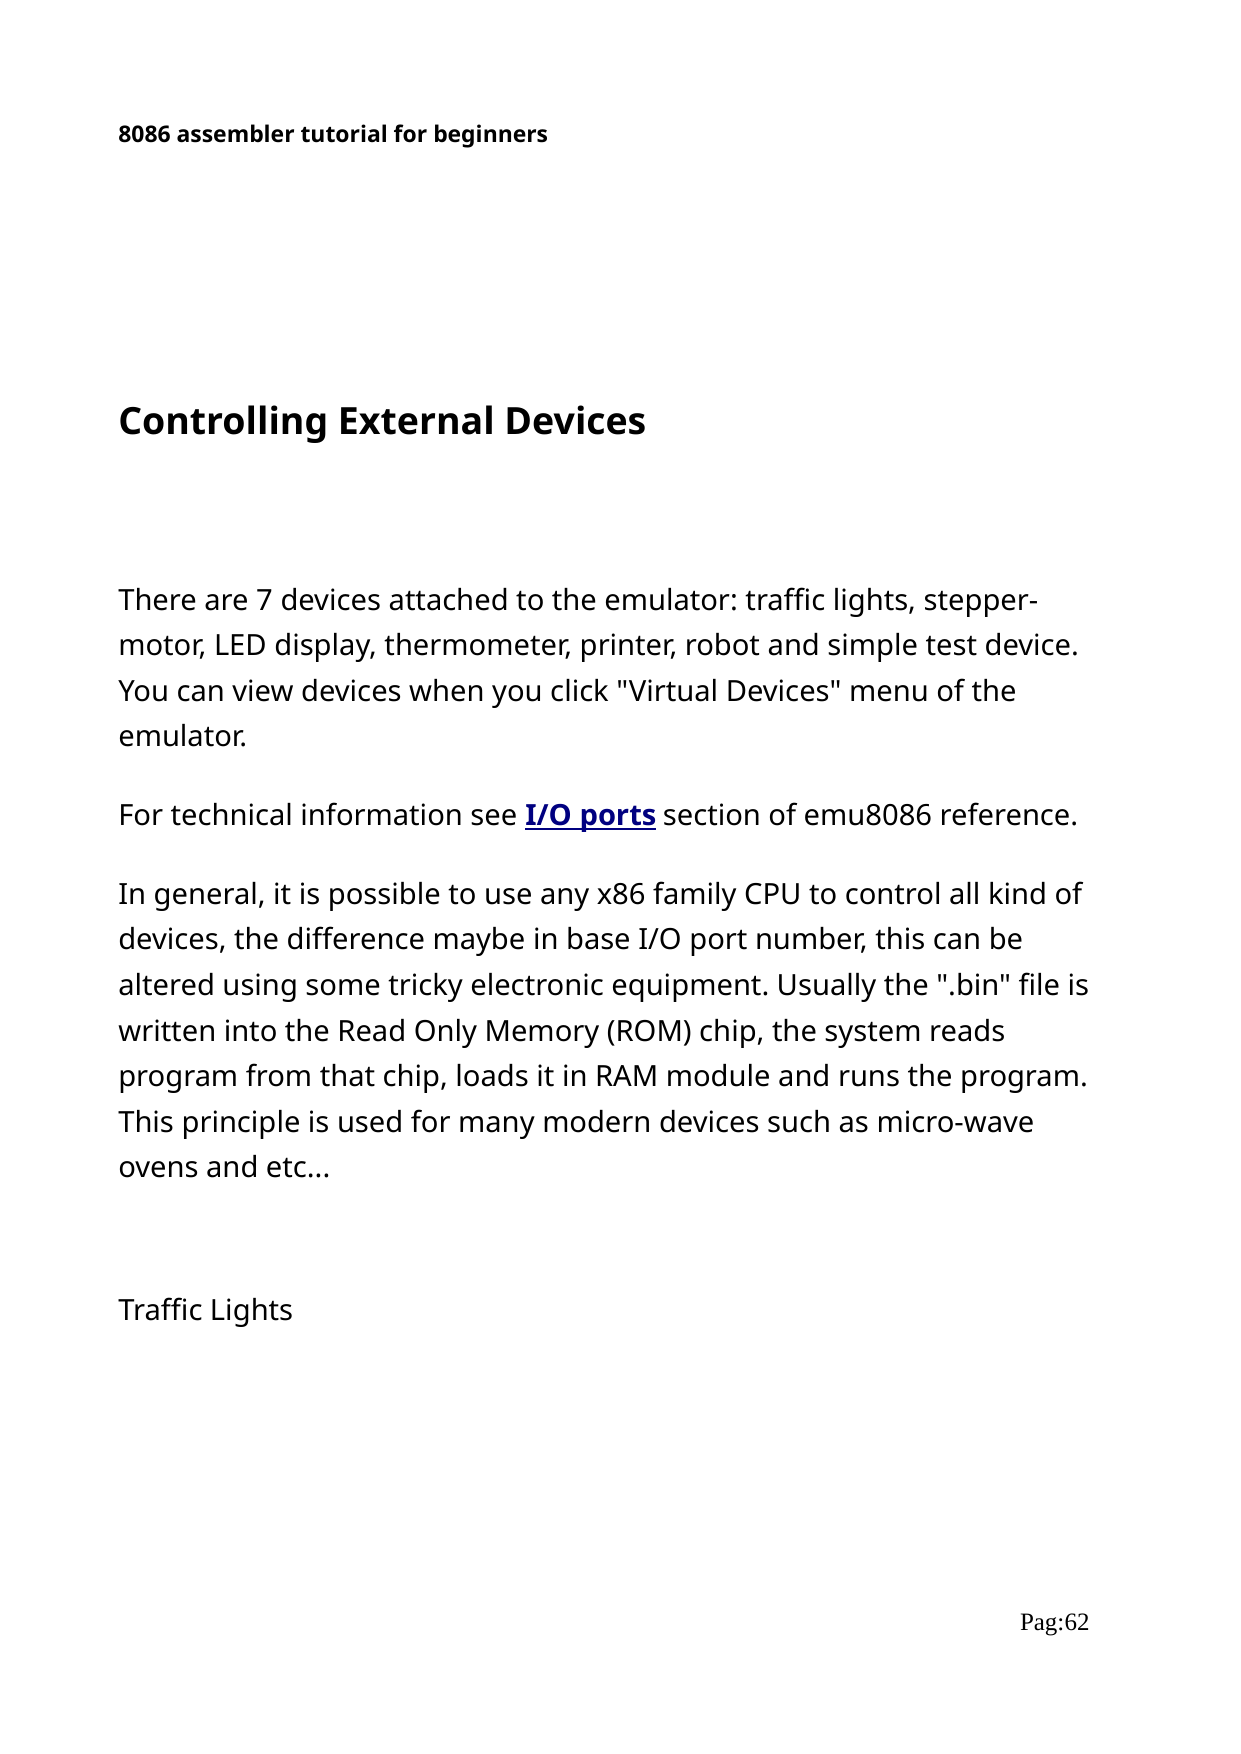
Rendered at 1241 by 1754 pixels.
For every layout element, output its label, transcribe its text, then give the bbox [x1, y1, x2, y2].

text Traffic Lights [118, 1254, 1122, 1362]
text There are 7 devices attached to the emulator: traffic lights, stepper-motor, LED display, thermometer, printer, robot and simple test device. You can view devices when you click "Virtual Devices" menu of the emulator. For technical information see I/O ports section of emu8086 reference. In general, it is possible to use any x86 family CPU to control all kind of devices, the difference maybe in base I/O port number, this can be altered using some tricky electronic equipment. Usually the ".bin" file is written into the Read Only Memory (ROM) chip, the system reads program from that chip, loads it in RAM module and runs the program. This principle is used for many modern devices such as micro-wave ovens and etc... [118, 544, 1122, 1186]
subtitle Controlling External Devices [118, 394, 1122, 532]
